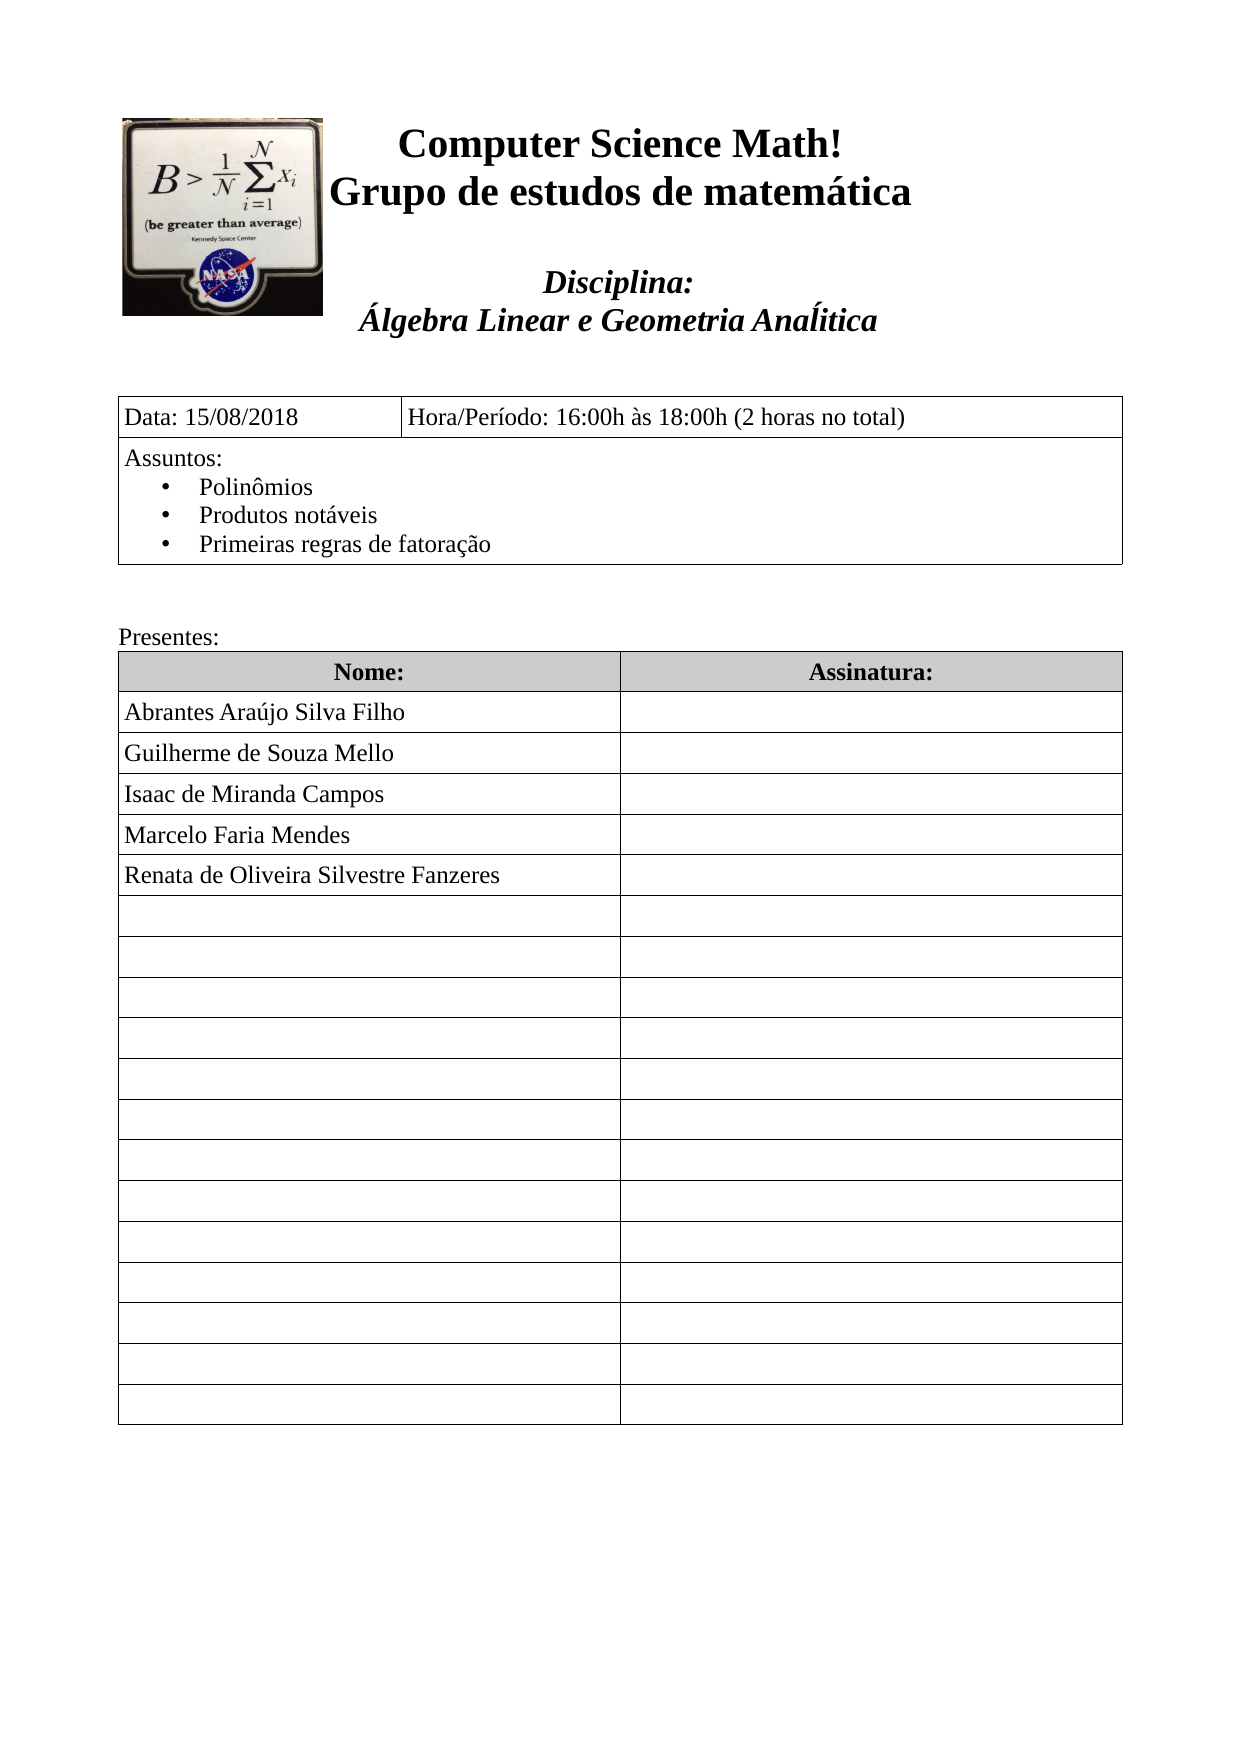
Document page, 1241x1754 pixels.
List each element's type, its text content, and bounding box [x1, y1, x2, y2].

table_cell Renata de Oliveira Silvestre Fanzeres [119, 855, 620, 895]
table_cell [621, 774, 1122, 813]
table_cell [621, 1263, 1122, 1302]
text Disciplina: [323, 262, 1122, 300]
table_cell [119, 1100, 620, 1139]
table_cell Isaac de Miranda Campos [119, 774, 620, 813]
table_cell [119, 1140, 620, 1180]
text Computer Science Math! [323, 118, 1122, 166]
table_cell [621, 1059, 1122, 1098]
table_cell [621, 855, 1122, 895]
table_cell Abrantes Araújo Silva Filho [119, 692, 620, 732]
table_cell [621, 1385, 1122, 1424]
table_header Nome: [119, 652, 620, 691]
table_cell [621, 733, 1122, 773]
table_cell [119, 937, 620, 976]
table_cell [621, 896, 1122, 936]
table_cell [621, 1181, 1122, 1221]
table_header Data: 15/08/2018 [119, 397, 401, 437]
table_cell [621, 1303, 1122, 1343]
table_cell [119, 1303, 620, 1343]
table_header Hora/Período: 16:00h às 18:00h (2 horas no total) [402, 397, 1122, 437]
table_cell [119, 1059, 620, 1098]
table_cell [119, 1263, 620, 1302]
text Grupo de estudos de matemática [323, 166, 1122, 214]
table_cell [119, 1222, 620, 1261]
table_cell [621, 1100, 1122, 1139]
text Álgebra Linear e Geometria Anaĺitica [118, 300, 1122, 338]
table_cell [621, 978, 1122, 1017]
table_header Assinatura: [621, 652, 1122, 691]
table_cell [119, 978, 620, 1017]
table_cell [119, 1344, 620, 1384]
table_cell [621, 1018, 1122, 1058]
table_cell [621, 692, 1122, 732]
text Presentes: [118, 622, 1122, 651]
table_cell [621, 937, 1122, 976]
table_cell [119, 1181, 620, 1221]
table_cell [621, 1344, 1122, 1384]
table_cell Assuntos: Polinômios Produtos notáveis Primeiras regras de fatoração [119, 438, 1122, 564]
table_cell Marcelo Faria Mendes [119, 815, 620, 854]
table_cell Guilherme de Souza Mello [119, 733, 620, 773]
table_cell [119, 1385, 620, 1424]
table_cell [119, 1018, 620, 1058]
table_cell [119, 896, 620, 936]
table_cell [621, 1140, 1122, 1180]
picture [122, 118, 323, 316]
table_cell [621, 1222, 1122, 1261]
table_cell [621, 815, 1122, 854]
